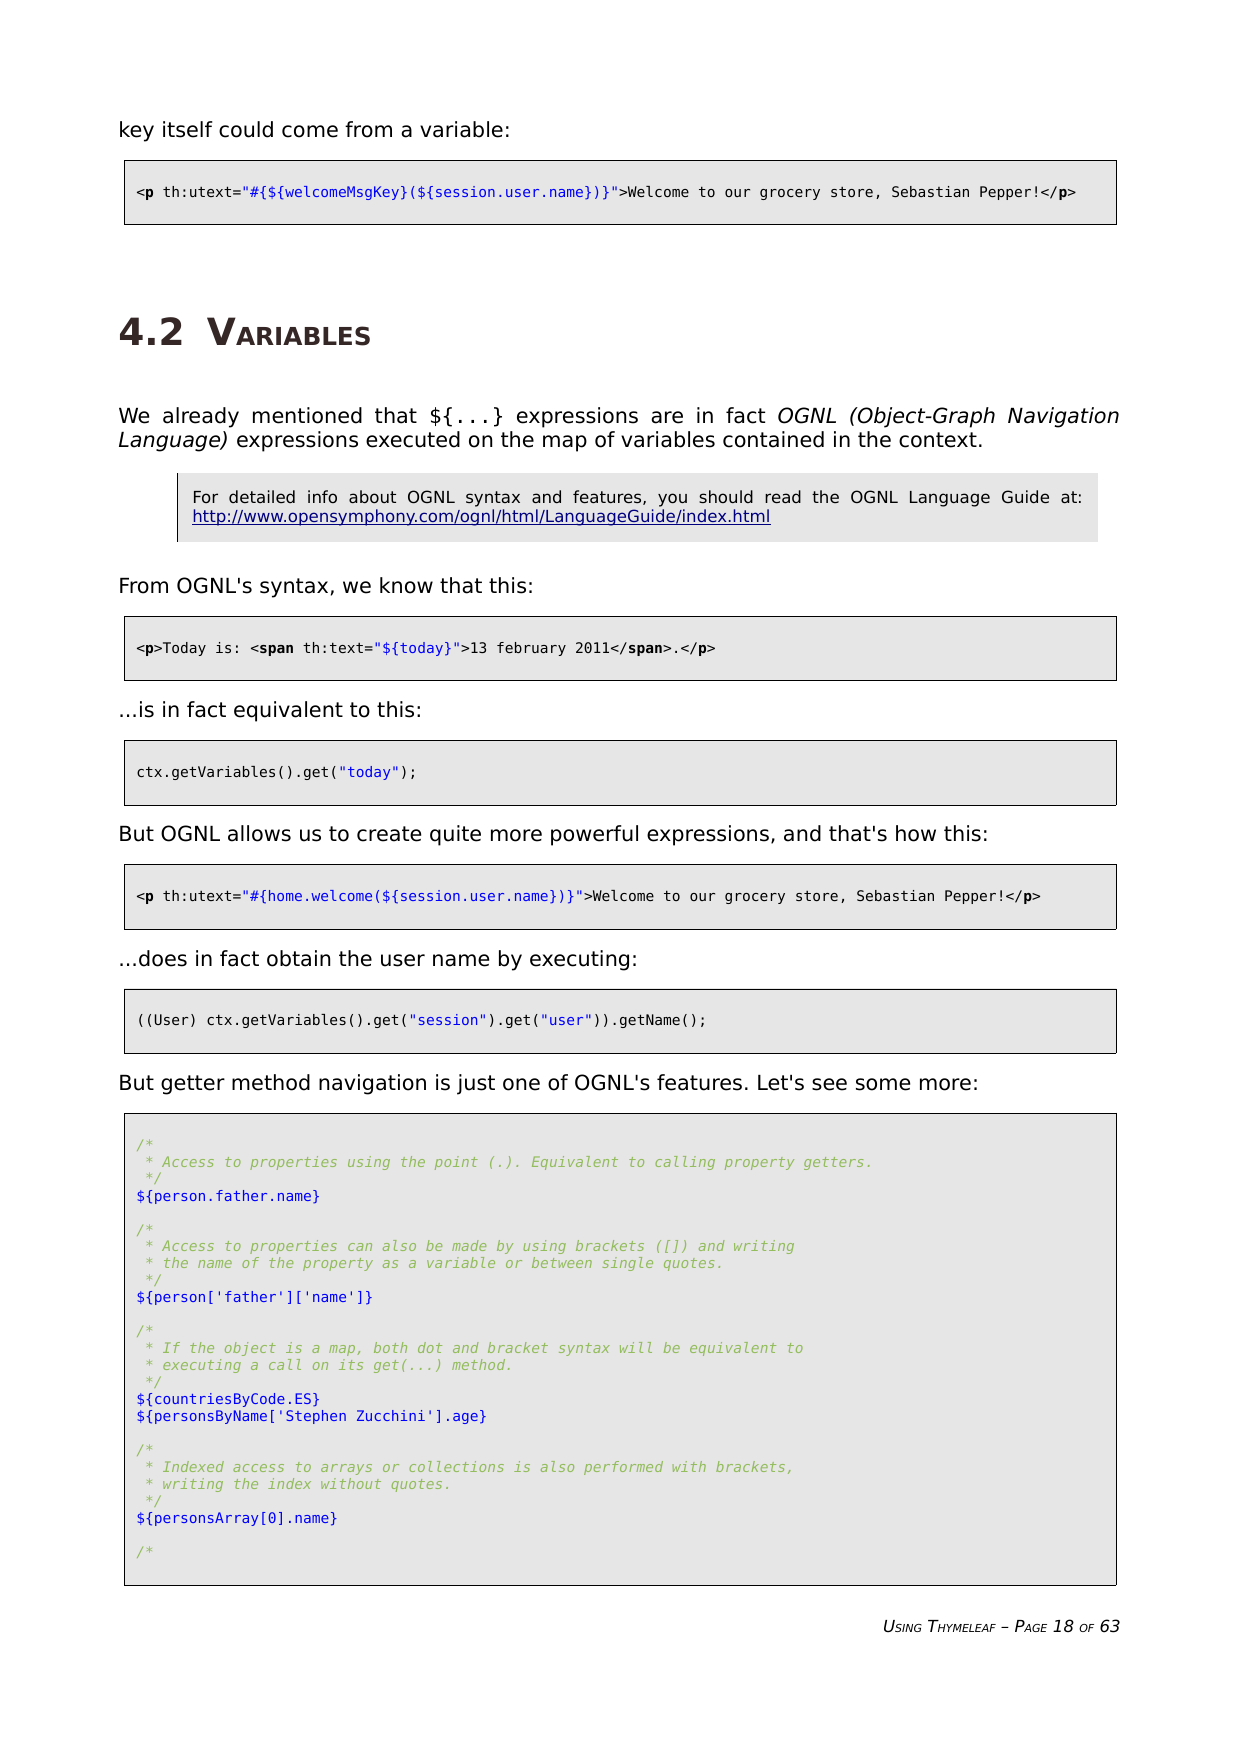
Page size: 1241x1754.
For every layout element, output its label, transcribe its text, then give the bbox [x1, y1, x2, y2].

text We already mentioned that ${...} expressions are in fact OGNL (Object-Graph Navigation Language) expressions executed on the map of variables contained in the context. [118, 404, 1122, 453]
text ...is in fact equivalent to this: [118, 698, 1122, 722]
text For detailed info about OGNL syntax and features, you should read the OGNL Language Guide at: http://www.opensymphony.com/ognl/html/LanguageGuide/index.html [178, 473, 1098, 542]
text <p th:utext="#{${welcomeMsgKey}(${session.user.name})}">Welcome to our grocery store, Sebastian Pepper!</p> [125, 161, 1116, 224]
text ...does in fact obtain the user name by executing: [118, 947, 1122, 971]
text <p>Today is: <span th:text="${today}">13 february 2011</span>.</p> [125, 617, 1116, 680]
text /* * Access to properties using the point (.). Equivalent to calling property getters. */ ${person.father.name} /* * Access to properties can also be made by using brackets ([]) and writing * the name of the property as a variable or between single quotes. */ ${person['father']['name']} /* * If the object is a map, both dot and bracket syntax will be equivalent to * executing a call on its get(...) method. */ ${countriesByCode.ES} ${personsByName['Stephen Zucchini'].age} /* * Indexed access to arrays or collections is also performed with brackets, * writing the index without quotes. */ ${personsArray[0].name} /* [125, 1114, 1116, 1585]
text <p th:utext="#{home.welcome(${session.user.name})}">Welcome to our grocery store, Sebastian Pepper!</p> [125, 865, 1116, 929]
text key itself could come from a variable: [118, 118, 1122, 142]
text But getter method navigation is just one of OGNL's features. Let's see some more: [118, 1071, 1122, 1095]
text From OGNL's syntax, we know that this: [118, 574, 1122, 598]
text ctx.getVariables().get("today"); [125, 741, 1116, 805]
text ((User) ctx.getVariables().get("session").get("user")).getName(); [125, 990, 1116, 1053]
subtitle Variables [118, 310, 1122, 354]
text But OGNL allows us to create quite more powerful expressions, and that's how this: [118, 822, 1122, 847]
